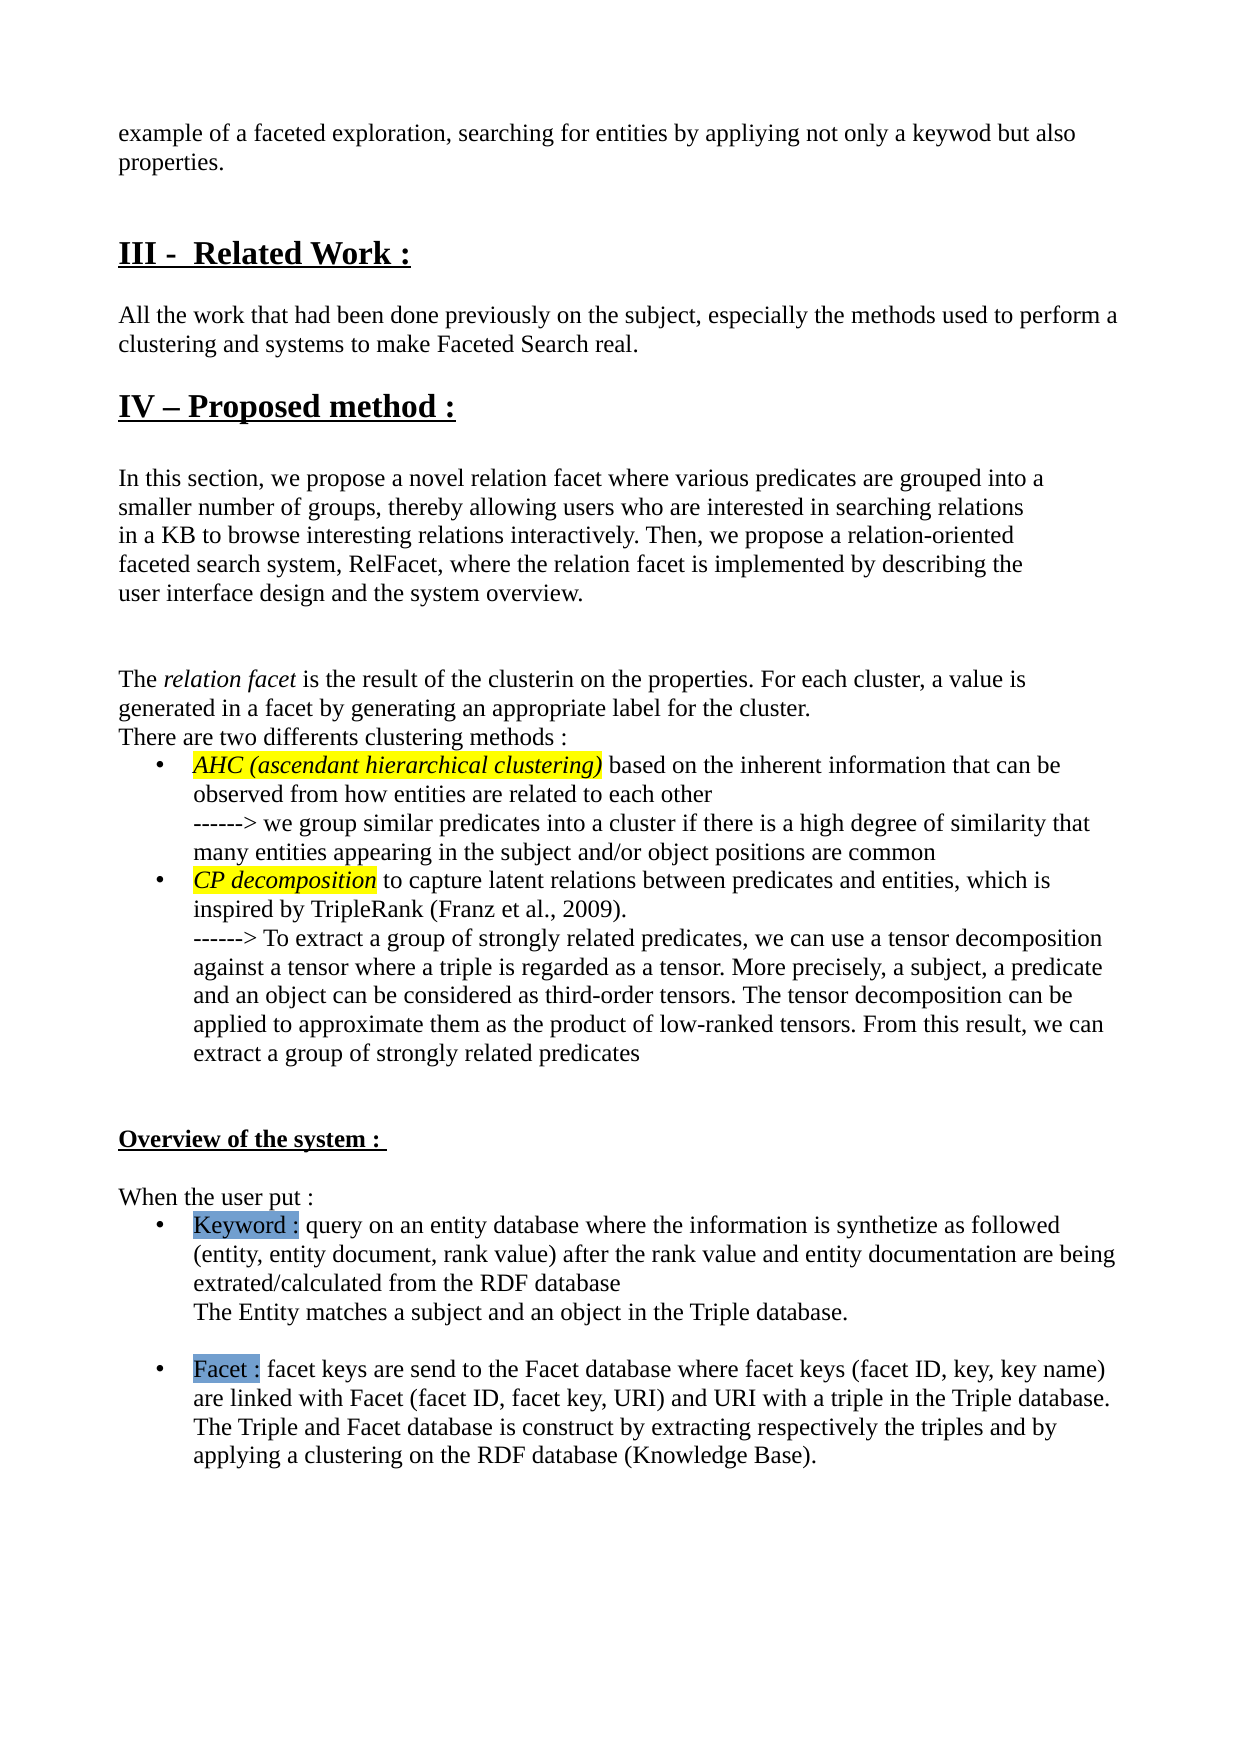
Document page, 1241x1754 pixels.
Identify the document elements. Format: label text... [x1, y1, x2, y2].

text The relation facet is the result of the clusterin on the properties. For each cluster, a value is generated in a facet by generating an appropriate label for the cluster. [118, 664, 1122, 722]
text All the work that had been done previously on the subject, especially the methods used to perform a clustering and systems to make Faceted Search real. [118, 300, 1122, 358]
list AHC (ascendant hierarchical clustering) based on the inherent information that can be observed from how entities are related to each other [156, 751, 1122, 808]
list Facet : facet keys are send to the Facet database where facet keys (facet ID, key, key name) are linked with Facet (facet ID, facet key, URI) and URI with a triple in the Triple database. The Triple and Facet database is construct by extracting respectively the triples and by applying a clustering on the RDF database (Knowledge Base). [156, 1354, 1122, 1469]
text Overview of the system : [118, 1124, 1122, 1153]
list Keyword : query on an entity database where the information is synthetize as followed (entity, entity document, rank value) after the rank value and entity documentation are being extrated/calculated from the RDF database [156, 1211, 1122, 1297]
text faceted search system, RelFacet, where the relation facet is implemented by describing the [118, 549, 1122, 578]
list CP decomposition to capture latent relations between predicates and entities, which is inspired by TripleRank (Franz et al., 2009). [156, 866, 1122, 923]
text example of a faceted exploration, searching for entities by appliying not only a keywod but also properties. [118, 118, 1122, 176]
text IV – Proposed method : [118, 386, 1122, 425]
list The Entity matches a subject and an object in the Triple database. [156, 1297, 1122, 1326]
text There are two differents clustering methods : [118, 722, 1122, 751]
text III - Related Work : [118, 233, 1122, 271]
text In this section, we propose a novel relation facet where various predicates are grouped into a [118, 463, 1122, 492]
list ------> we group similar predicates into a cluster if there is a high degree of similarity that many entities appearing in the subject and/or object positions are common [156, 808, 1122, 866]
list ------> To extract a group of strongly related predicates, we can use a tensor decomposition against a tensor where a triple is regarded as a tensor. More precisely, a subject, a predicate and an object can be considered as third-order tensors. The tensor decomposition can be applied to approximate them as the product of low-ranked tensors. From this result, we can extract a group of strongly related predicates [156, 923, 1122, 1067]
text When the user put : [118, 1182, 1122, 1211]
text in a KB to browse interesting relations interactively. Then, we propose a relation-oriented [118, 521, 1122, 549]
text user interface design and the system overview. [118, 578, 1122, 607]
text smaller number of groups, thereby allowing users who are interested in searching relations [118, 492, 1122, 521]
